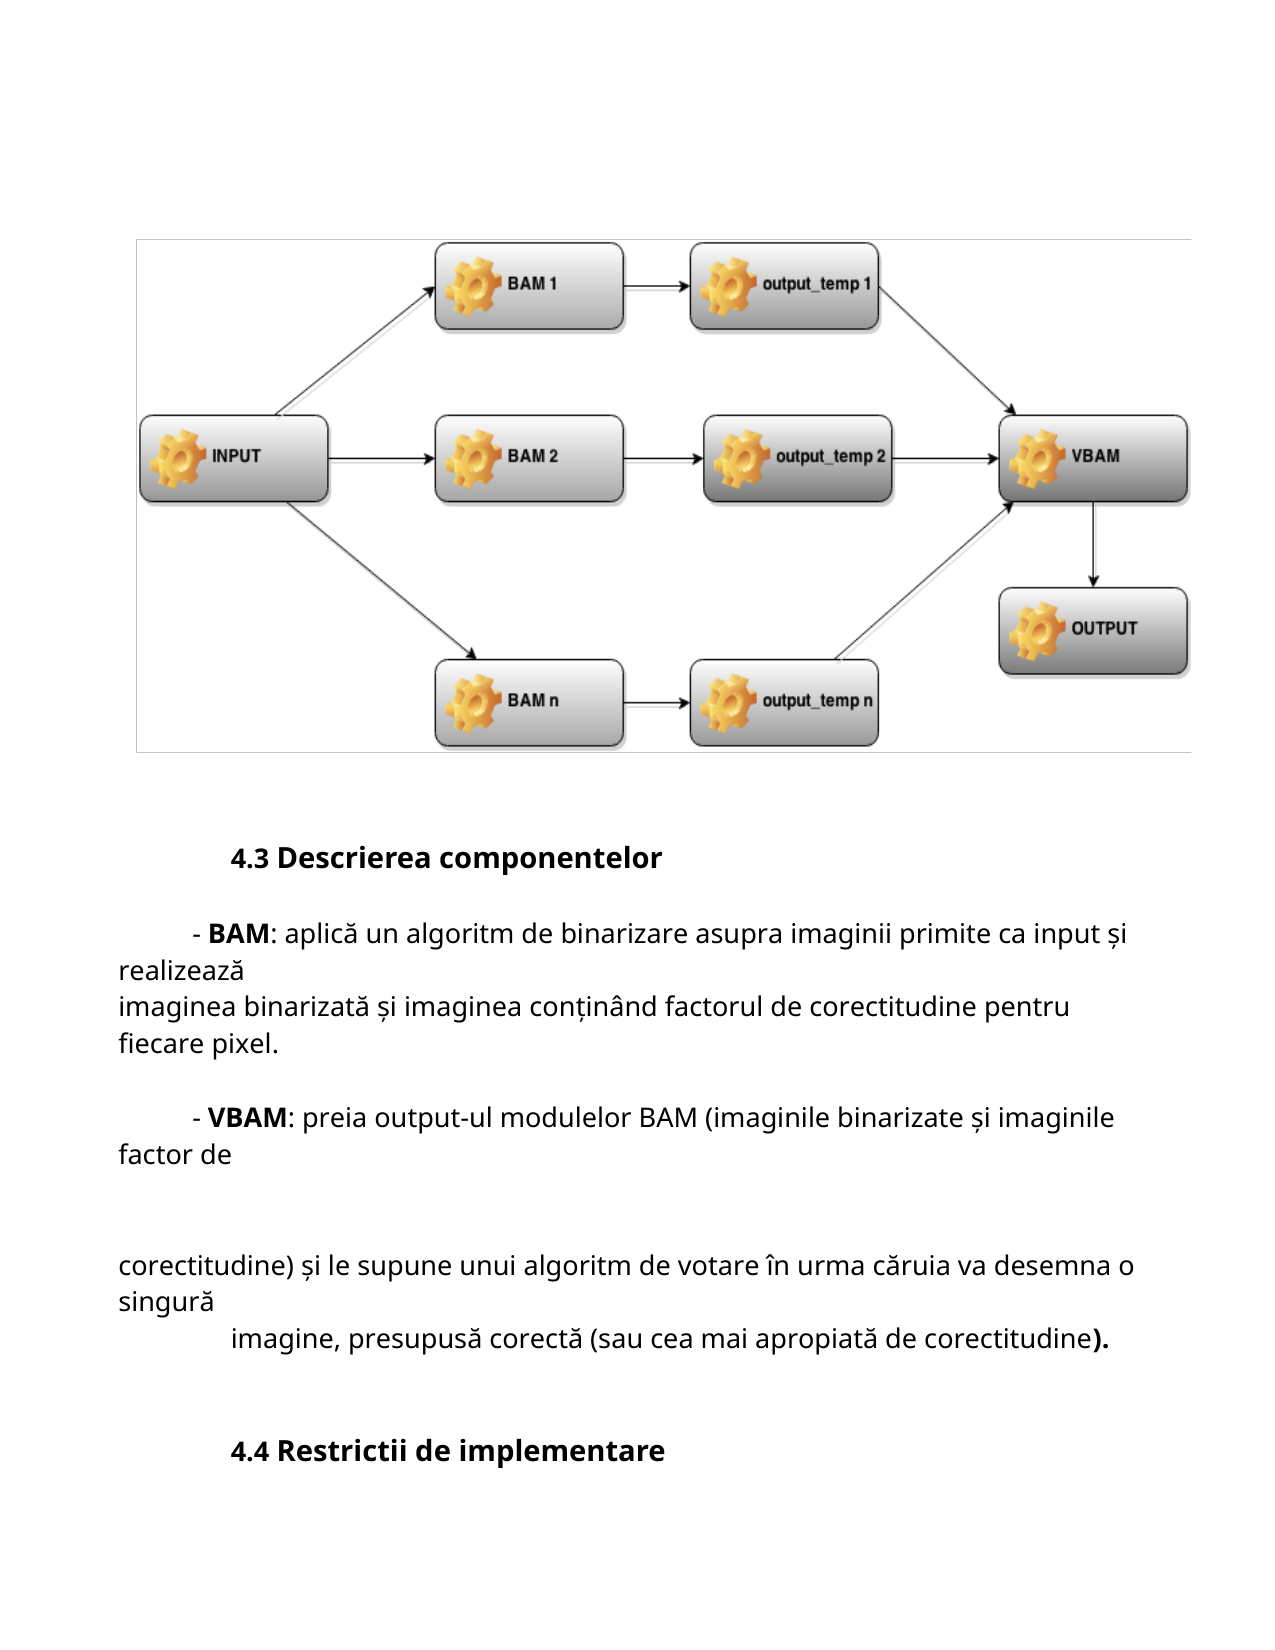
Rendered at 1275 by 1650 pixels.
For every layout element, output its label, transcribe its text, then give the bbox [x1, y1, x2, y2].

text 4.4 Restrictii de implementare [193, 1430, 1157, 1470]
text 4.3 Descrierea componentelor [193, 837, 1157, 877]
text - VBAM: preia output-ul modulelor BAM (imaginile binarizate și imaginile factor de [118, 1098, 1157, 1172]
text imaginea binarizată și imaginea conținând factorul de corectitudine pentru fiecare pixel. [118, 988, 1157, 1062]
text imagine, presupusă corectă (sau cea mai apropiată de corectitudine). [193, 1320, 1157, 1357]
text corectitudine) și le supune unui algoritm de votare în urma căruia va desemna o singură [118, 1246, 1157, 1320]
text - BAM: aplică un algoritm de binarizare asupra imaginii primite ca input și realizează [118, 914, 1157, 988]
